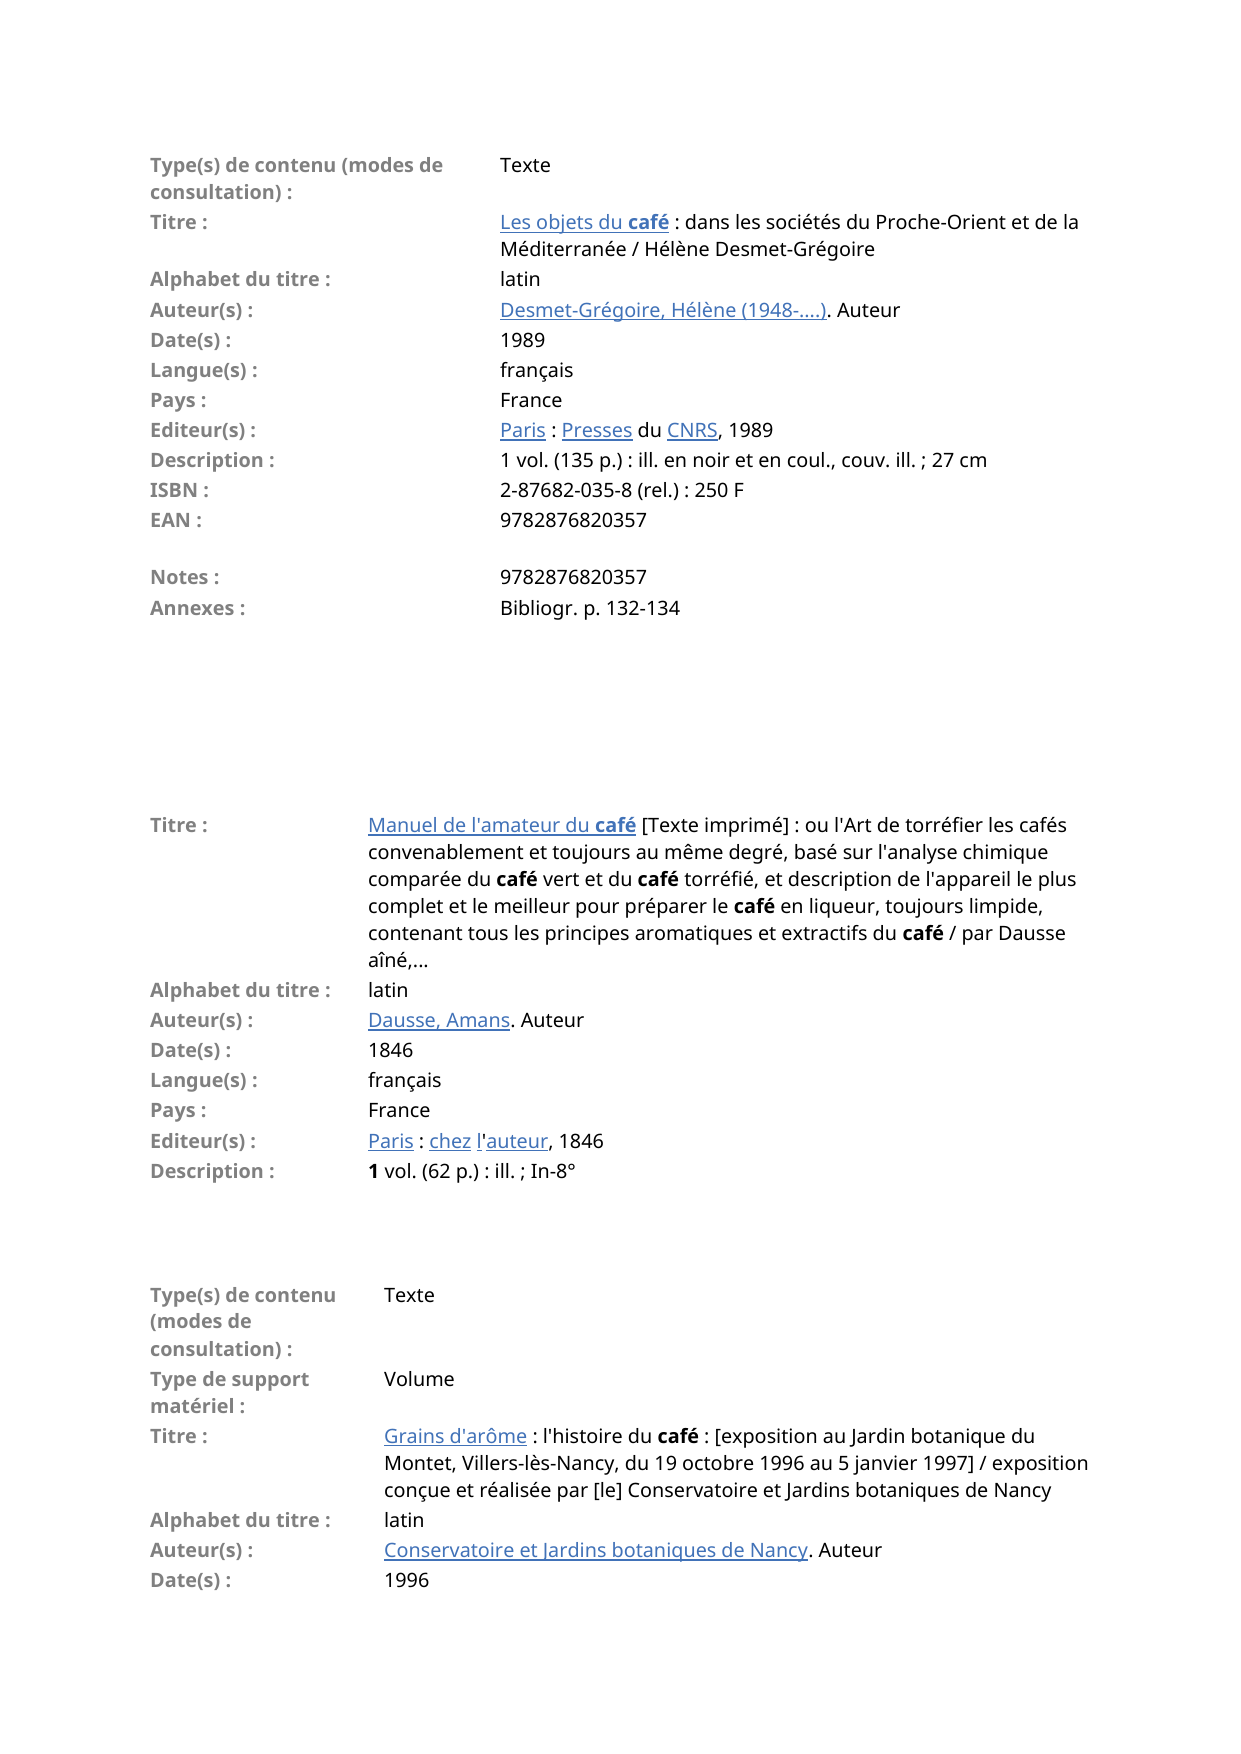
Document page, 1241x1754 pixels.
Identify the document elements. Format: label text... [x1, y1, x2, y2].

table_cell français [499, 355, 1103, 384]
table_cell Notes : [149, 562, 498, 592]
table_cell Date(s) : [149, 1565, 382, 1595]
table_cell latin [366, 975, 1103, 1005]
table_cell Paris : Presses du CNRS, 1989 [499, 415, 1103, 445]
table_cell Date(s) : [149, 1035, 366, 1065]
table_cell Titre : [149, 1420, 382, 1504]
table_cell Titre : [149, 207, 498, 264]
table_cell France [366, 1095, 1103, 1125]
table_cell 1996 [383, 1565, 1103, 1595]
table_cell latin [499, 264, 1103, 294]
table_cell français [366, 1065, 1103, 1095]
table_cell ISBN : [149, 475, 498, 505]
table_header Titre : [149, 810, 366, 975]
table_cell 9782876820357 [499, 505, 1103, 562]
table_cell Pays : [149, 385, 498, 415]
table_cell Alphabet du titre : [149, 975, 366, 1005]
table_cell Conservatoire et Jardins botaniques de Nancy. Auteur [383, 1535, 1103, 1565]
table_cell Description : [149, 445, 498, 475]
table_header Texte [383, 1279, 1103, 1363]
table_cell Bibliogr. p. 132-134 [499, 592, 1103, 622]
table_cell Paris : chez l'auteur, 1846 [366, 1125, 1103, 1155]
table_header Manuel de l'amateur du café [Texte imprimé] : ou l'Art de torréfier les cafés convenablement et toujours au même degré, basé sur l'analyse chimique comparée du café vert et du café torréfié, et description de l'appareil le plus complet et le meilleur pour préparer le café en liqueur, toujours limpide, contenant tous les principes aromatiques et extractifs du café / par Dausse aîné,... [366, 810, 1103, 975]
table_cell 1 vol. (135 p.) : ill. en noir et en coul., couv. ill. ; 27 cm [499, 445, 1103, 475]
table_cell Editeur(s) : [149, 1125, 366, 1155]
table_cell 1989 [499, 324, 1103, 354]
table_cell Langue(s) : [149, 1065, 366, 1095]
table_cell Type de support matériel : [149, 1363, 382, 1420]
table_cell Alphabet du titre : [149, 1505, 382, 1534]
table_cell France [499, 385, 1103, 415]
table_cell Description : [149, 1155, 366, 1186]
table_cell Pays : [149, 1095, 366, 1125]
table_cell latin [383, 1505, 1103, 1534]
table_cell 2-87682-035-8 (rel.) : 250 F [499, 475, 1103, 505]
table_cell Alphabet du titre : [149, 264, 498, 294]
table_cell Auteur(s) : [149, 294, 498, 324]
table_cell Auteur(s) : [149, 1535, 382, 1565]
table_cell 1846 [366, 1035, 1103, 1065]
table_cell Editeur(s) : [149, 415, 498, 445]
table_cell Date(s) : [149, 324, 498, 354]
table_header Texte [499, 150, 1103, 207]
table_cell Volume [383, 1363, 1103, 1420]
table_cell Annexes : [149, 592, 498, 622]
table_cell Les objets du café : dans les sociétés du Proche-Orient et de la Méditerranée / Hélène Desmet-Grégoire [499, 207, 1103, 264]
table_cell Dausse, Amans. Auteur [366, 1005, 1103, 1035]
table_cell EAN : [149, 505, 498, 562]
table_cell 1 vol. (62 p.) : ill. ; In-8° [366, 1155, 1103, 1186]
table_header Type(s) de contenu (modes de consultation) : [149, 150, 498, 207]
table_cell Desmet-Grégoire, Hélène (1948-....). Auteur [499, 294, 1103, 324]
table_cell Grains d'arôme : l'histoire du café : [exposition au Jardin botanique du Montet, Villers-lès-Nancy, du 19 octobre 1996 au 5 janvier 1997] / exposition conçue et réalisée par [le] Conservatoire et Jardins botaniques de Nancy [383, 1420, 1103, 1504]
table_cell 9782876820357 [499, 562, 1103, 592]
table_cell Langue(s) : [149, 355, 498, 384]
table_cell Auteur(s) : [149, 1005, 366, 1035]
table_header Type(s) de contenu (modes de consultation) : [149, 1279, 382, 1363]
